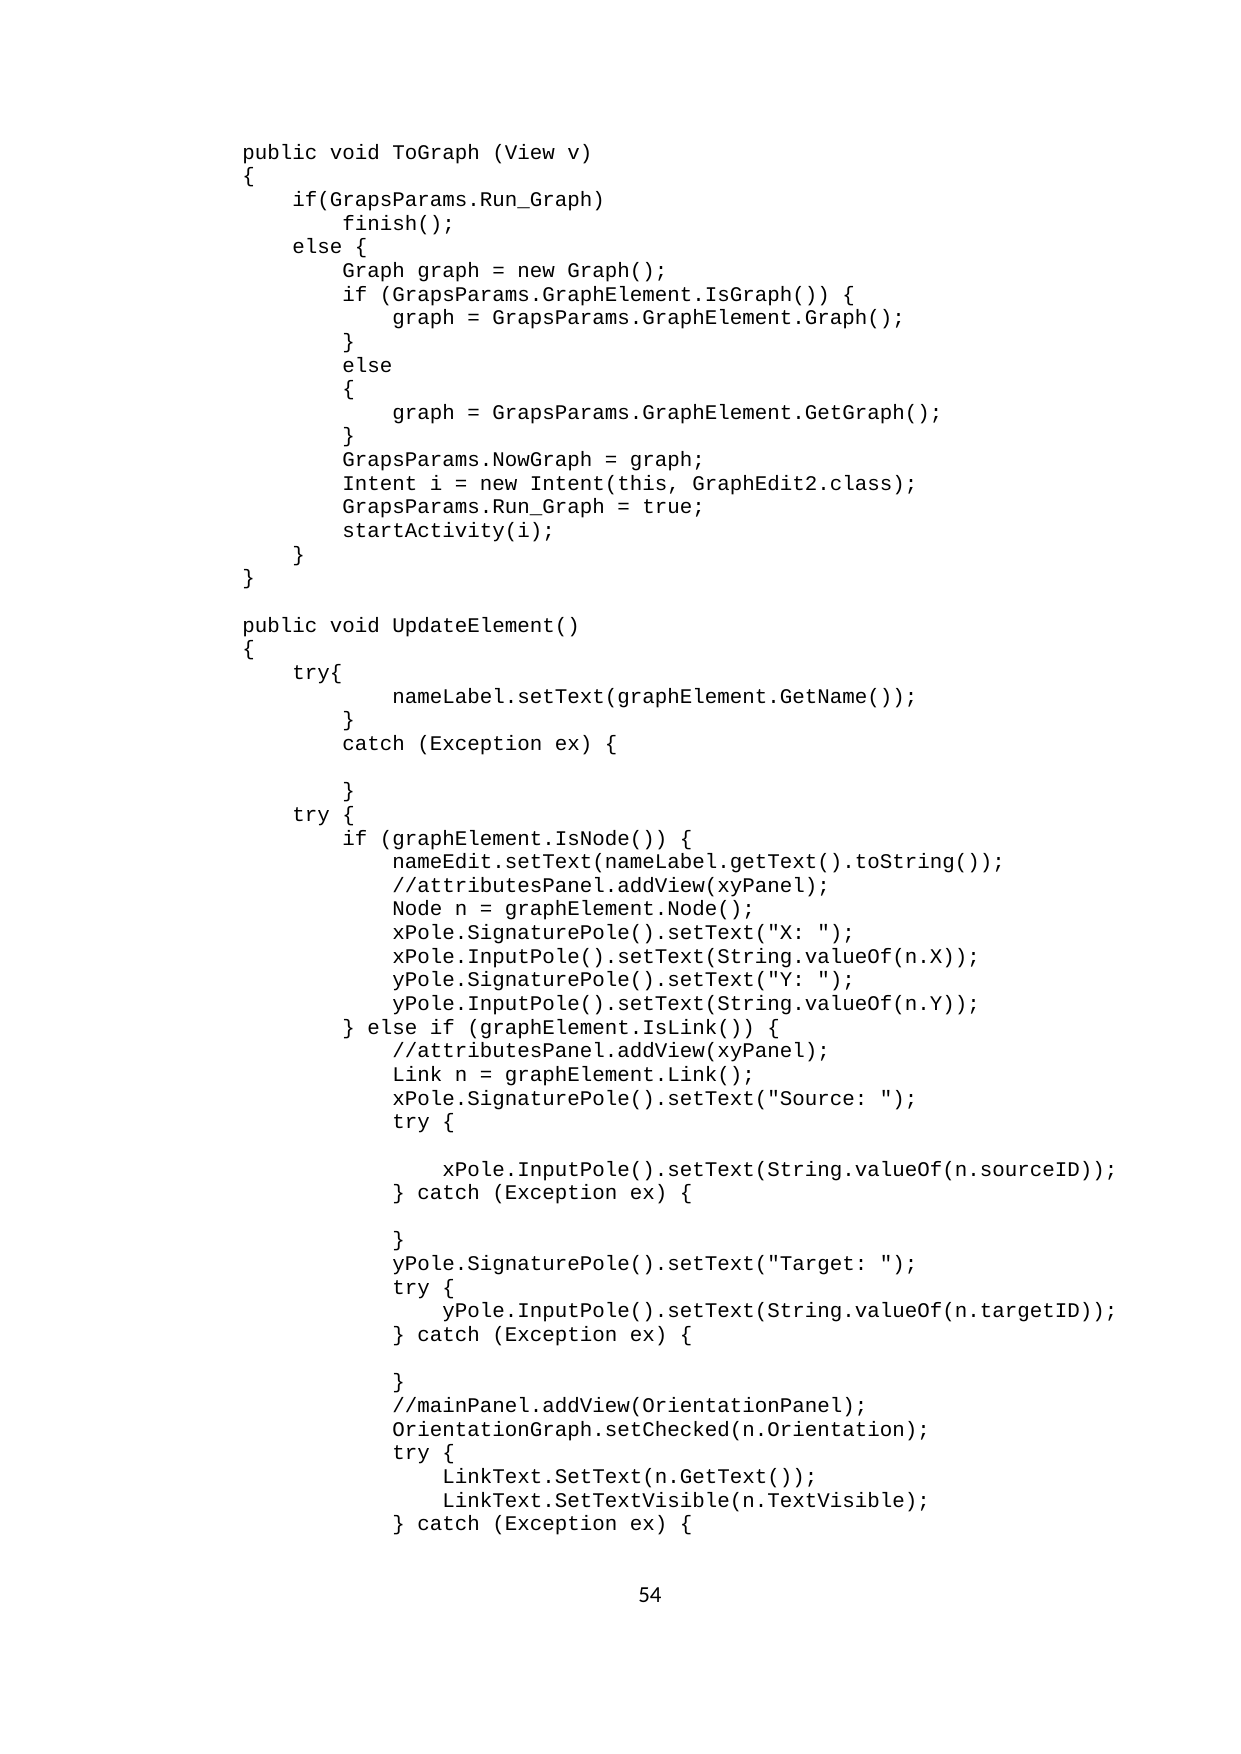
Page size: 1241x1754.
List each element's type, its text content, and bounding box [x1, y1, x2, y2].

text Node n = graphElement.Node(); [118, 898, 1181, 922]
text } [118, 544, 1181, 567]
text OrientationGraph.setChecked(n.Orientation); [118, 1419, 1181, 1442]
text GrapsParams.Run_Graph = true; [118, 496, 1181, 520]
text { [118, 638, 1181, 662]
text Graph graph = new Graph(); [118, 260, 1181, 284]
text else { [118, 236, 1181, 260]
text } [118, 780, 1181, 804]
text yPole.InputPole().setText(String.valueOf(n.targetID)); [118, 1300, 1181, 1324]
text } else if (graphElement.IsLink()) { [118, 1017, 1181, 1040]
text try { [118, 1111, 1181, 1135]
text GrapsParams.NowGraph = graph; [118, 449, 1181, 473]
text } [118, 1371, 1181, 1395]
text nameLabel.setText(graphElement.GetName()); [118, 686, 1181, 709]
text finish(); [118, 213, 1181, 236]
text //mainPanel.addView(OrientationPanel); [118, 1395, 1181, 1419]
text } [118, 567, 1181, 591]
text { [118, 165, 1181, 189]
text if (GrapsParams.GraphElement.IsGraph()) { [118, 284, 1181, 307]
text xPole.SignaturePole().setText("X: "); [118, 922, 1181, 946]
text public void UpdateElement() [118, 615, 1181, 638]
text } [118, 1229, 1181, 1253]
text } [118, 331, 1181, 354]
text startActivity(i); [118, 520, 1181, 544]
text yPole.SignaturePole().setText("Y: "); [118, 969, 1181, 993]
text catch (Exception ex) { [118, 733, 1181, 757]
text { [118, 378, 1181, 402]
text nameEdit.setText(nameLabel.getText().toString()); [118, 851, 1181, 875]
text public void ToGraph (View v) [118, 142, 1181, 165]
text yPole.InputPole().setText(String.valueOf(n.Y)); [118, 993, 1181, 1017]
text xPole.SignaturePole().setText("Source: "); [118, 1088, 1181, 1111]
text graph = GrapsParams.GraphElement.Graph(); [118, 307, 1181, 331]
text xPole.InputPole().setText(String.valueOf(n.sourceID)); [118, 1158, 1181, 1182]
text xPole.InputPole().setText(String.valueOf(n.X)); [118, 946, 1181, 969]
text } [118, 709, 1181, 733]
text try{ [118, 662, 1181, 686]
text Link n = graphElement.Link(); [118, 1064, 1181, 1088]
text } catch (Exception ex) { [118, 1513, 1181, 1537]
text } [118, 426, 1181, 449]
text else [118, 354, 1181, 378]
text Intent i = new Intent(this, GraphEdit2.class); [118, 473, 1181, 496]
text yPole.SignaturePole().setText("Target: "); [118, 1253, 1181, 1277]
text if (graphElement.IsNode()) { [118, 827, 1181, 851]
text } catch (Exception ex) { [118, 1324, 1181, 1348]
text //attributesPanel.addView(xyPanel); [118, 875, 1181, 898]
text LinkText.SetTextVisible(n.TextVisible); [118, 1489, 1181, 1513]
text LinkText.SetText(n.GetText()); [118, 1466, 1181, 1489]
text //attributesPanel.addView(xyPanel); [118, 1040, 1181, 1064]
text graph = GrapsParams.GraphElement.GetGraph(); [118, 402, 1181, 426]
text try { [118, 804, 1181, 827]
text try { [118, 1442, 1181, 1466]
text } catch (Exception ex) { [118, 1182, 1181, 1206]
text try { [118, 1277, 1181, 1300]
text if(GrapsParams.Run_Graph) [118, 189, 1181, 213]
